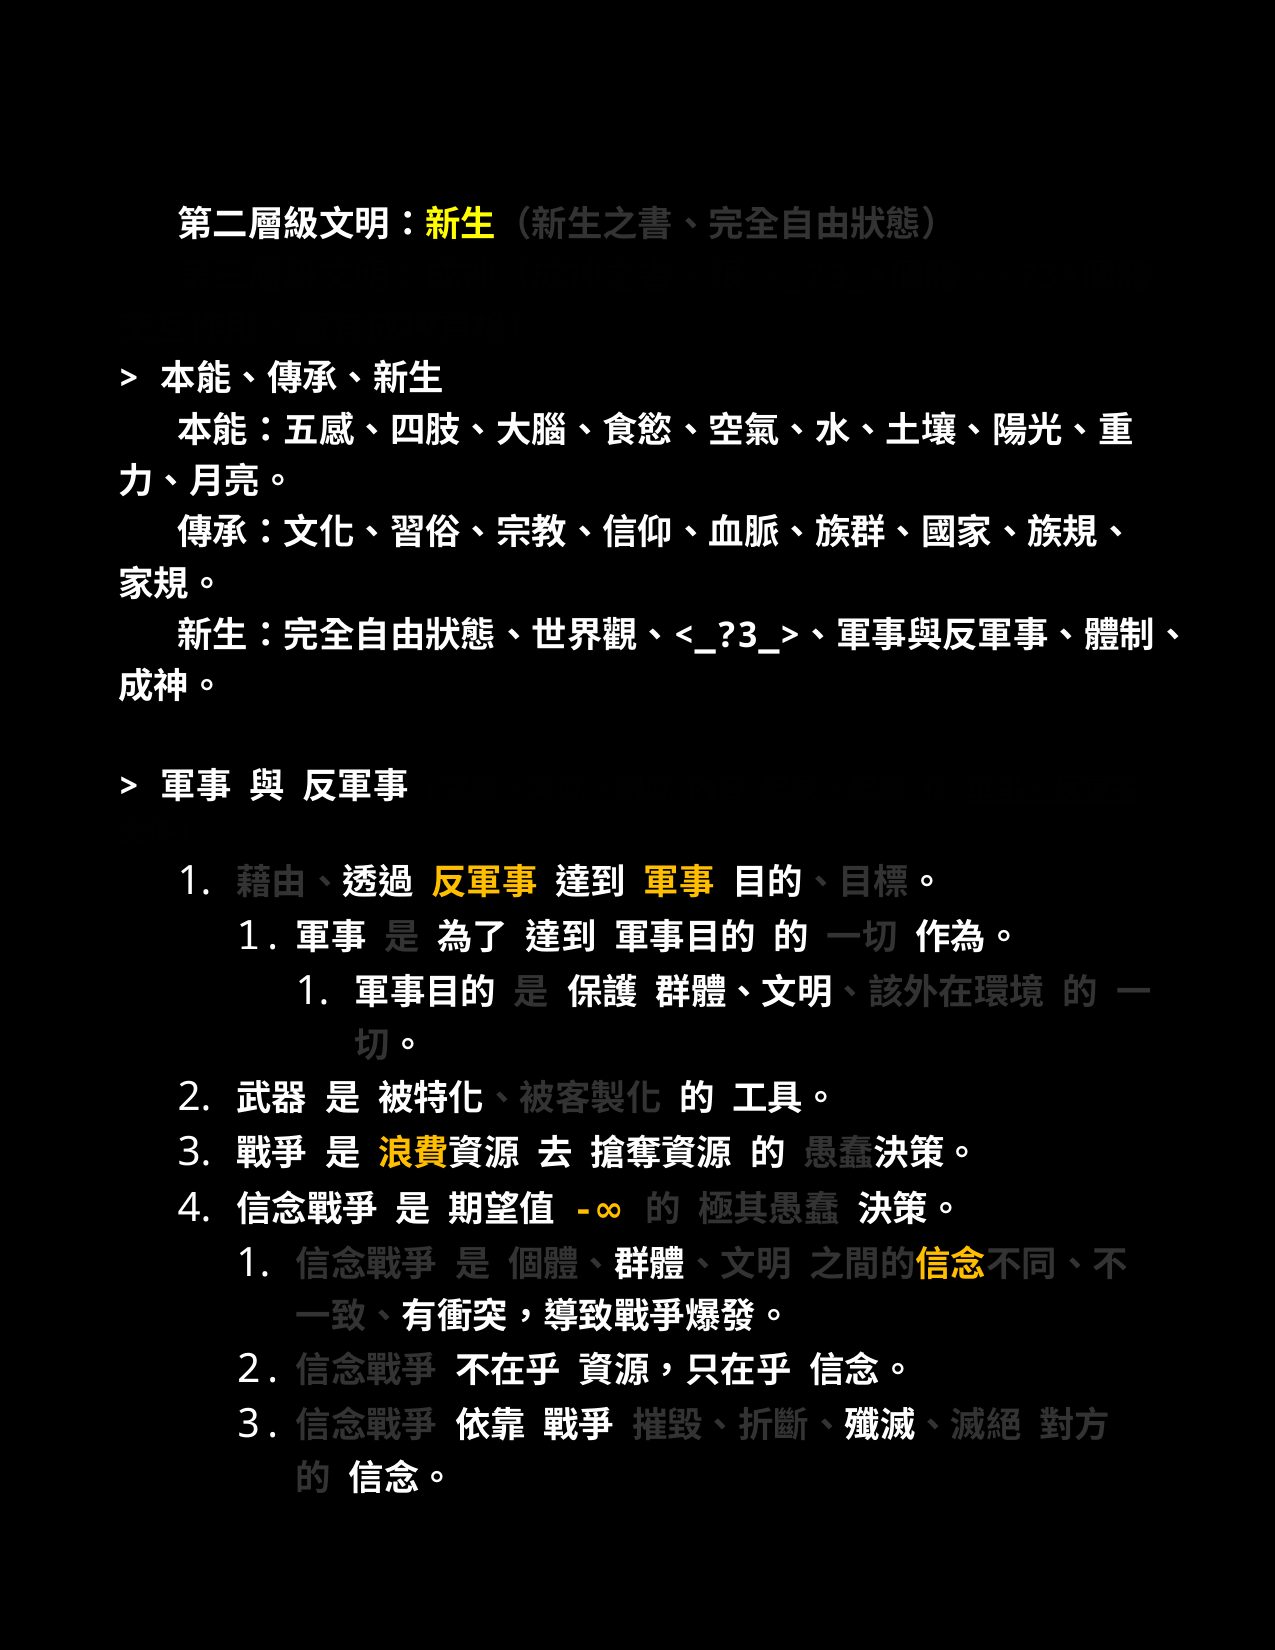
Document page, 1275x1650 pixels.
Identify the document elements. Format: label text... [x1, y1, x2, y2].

text > 本能、傳承、新生 [118, 350, 1157, 401]
list 軍事 是 為了 達到 軍事目的 的 一切 作為。 [236, 906, 1157, 961]
text 第三層級文明：成神（成神之書、跟 <_?3_>個體、<?3>個體 交互作用、擁有成神資格） [118, 247, 1157, 350]
text 新生：完全自由狀態、世界觀、<_?3_>、軍事與反軍事、體制、成神。 [118, 606, 1157, 709]
list 信念戰爭 是 個體、群體、文明 之間的信念不同、不一致、有衝突，導致戰爭爆發。 [236, 1233, 1157, 1339]
text 本能：五感、四肢、大腦、食慾、空氣、水、土壤、陽光、重力、月亮。 [118, 401, 1157, 504]
text 傳承：文化、習俗、宗教、信仰、血脈、族群、國家、族規、家規。 [118, 504, 1157, 606]
text 第二層級文明：新生（新生之書、完全自由狀態） [118, 196, 1157, 247]
list 信念戰爭 是 期望值 -∞ 的 極其愚蠢 決策。 [177, 1178, 1157, 1233]
list 武器 是 被特化、被客製化 的 工具。 [177, 1067, 1157, 1123]
text > 軍事 與 反軍事 (完整、其餘、剩餘 內容 紀載、紀錄 在 軍事、反軍事 文件) [118, 757, 1157, 851]
list 藉由、透過 反軍事 達到 軍事 目的、目標。 [177, 851, 1157, 906]
list 信念戰爭 依靠 戰爭 摧毀、折斷、殲滅、滅絕 對方 的 信念。 [236, 1394, 1157, 1501]
list 戰爭 是 浪費資源 去 搶奪資源 的 愚蠢決策。 [177, 1123, 1157, 1178]
list 軍事目的 是 保護 群體、文明、該外在環境 的 一切。 [295, 961, 1157, 1067]
list 信念戰爭 不在乎 資源，只在乎 信念。 [236, 1339, 1157, 1394]
